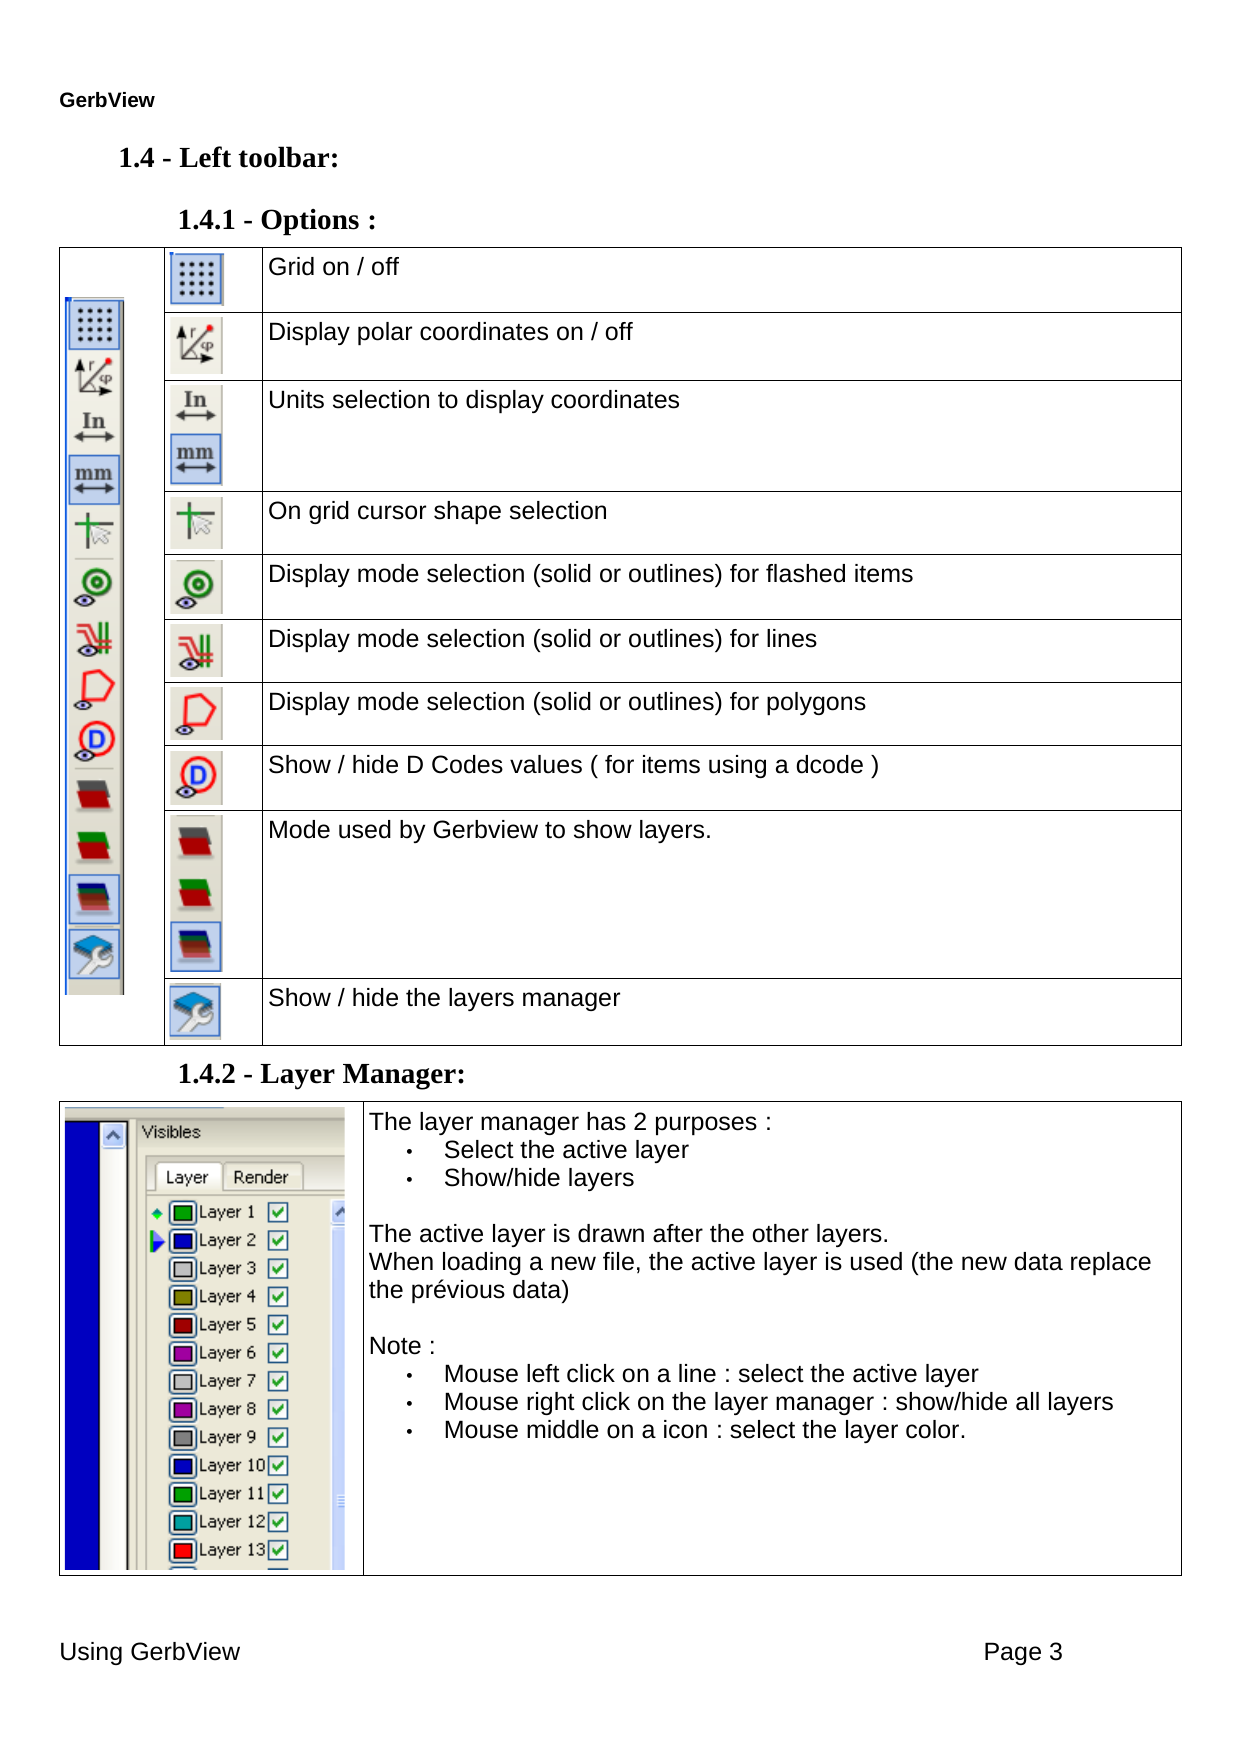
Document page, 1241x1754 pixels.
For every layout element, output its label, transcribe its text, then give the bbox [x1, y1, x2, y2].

picture [169, 497, 223, 549]
picture [169, 624, 223, 677]
picture [169, 560, 223, 614]
table_cell On grid cursor shape selection [263, 492, 1181, 554]
subtitle Left toolbar: [118, 141, 1181, 173]
table_cell Mode used by Gerbview to show layers. [263, 811, 1181, 978]
picture [64, 297, 125, 995]
table_header [60, 248, 164, 1045]
picture [169, 815, 223, 972]
picture [169, 385, 223, 486]
table_cell Display mode selection (solid or outlines) for flashed items [263, 555, 1181, 619]
table_header [165, 248, 262, 312]
table_cell Display polar coordinates on / off [263, 313, 1181, 380]
table_cell Show / hide D Codes values ( for items using a dcode ) [263, 746, 1181, 810]
picture [169, 751, 223, 805]
table_cell Show / hide the layers manager [263, 979, 1181, 1045]
table_cell [165, 313, 262, 380]
subtitle Options : [177, 203, 1181, 235]
subtitle Layer Manager: [177, 1057, 1181, 1090]
table_header Grid on / off [263, 248, 1181, 312]
table_header [60, 1102, 363, 1575]
picture [169, 983, 222, 1040]
table_cell Units selection to display coordinates [263, 381, 1181, 491]
table_cell Display mode selection (solid or outlines) for lines [263, 620, 1181, 682]
table_header The layer manager has 2 purposes : Select the active layer Show/hide layers The active layer is drawn after the other layers. When loading a new file, the active layer is used (the new data replace the prévious data) Note : Mouse left click on a line : select the active layer Mouse right click on the layer manager : show/hide all layers Mouse middle on a icon : select the layer color. [364, 1102, 1181, 1575]
picture [169, 317, 223, 374]
table_cell [165, 683, 262, 745]
picture [169, 687, 223, 740]
table_cell [165, 492, 262, 554]
table_cell [165, 979, 262, 1045]
table_cell [165, 381, 262, 491]
picture [64, 1107, 345, 1570]
table_cell [165, 811, 262, 978]
table_cell [165, 746, 262, 810]
picture [169, 252, 225, 306]
table_cell Display mode selection (solid or outlines) for polygons [263, 683, 1181, 745]
table_cell [165, 555, 262, 619]
table_cell [165, 620, 262, 682]
